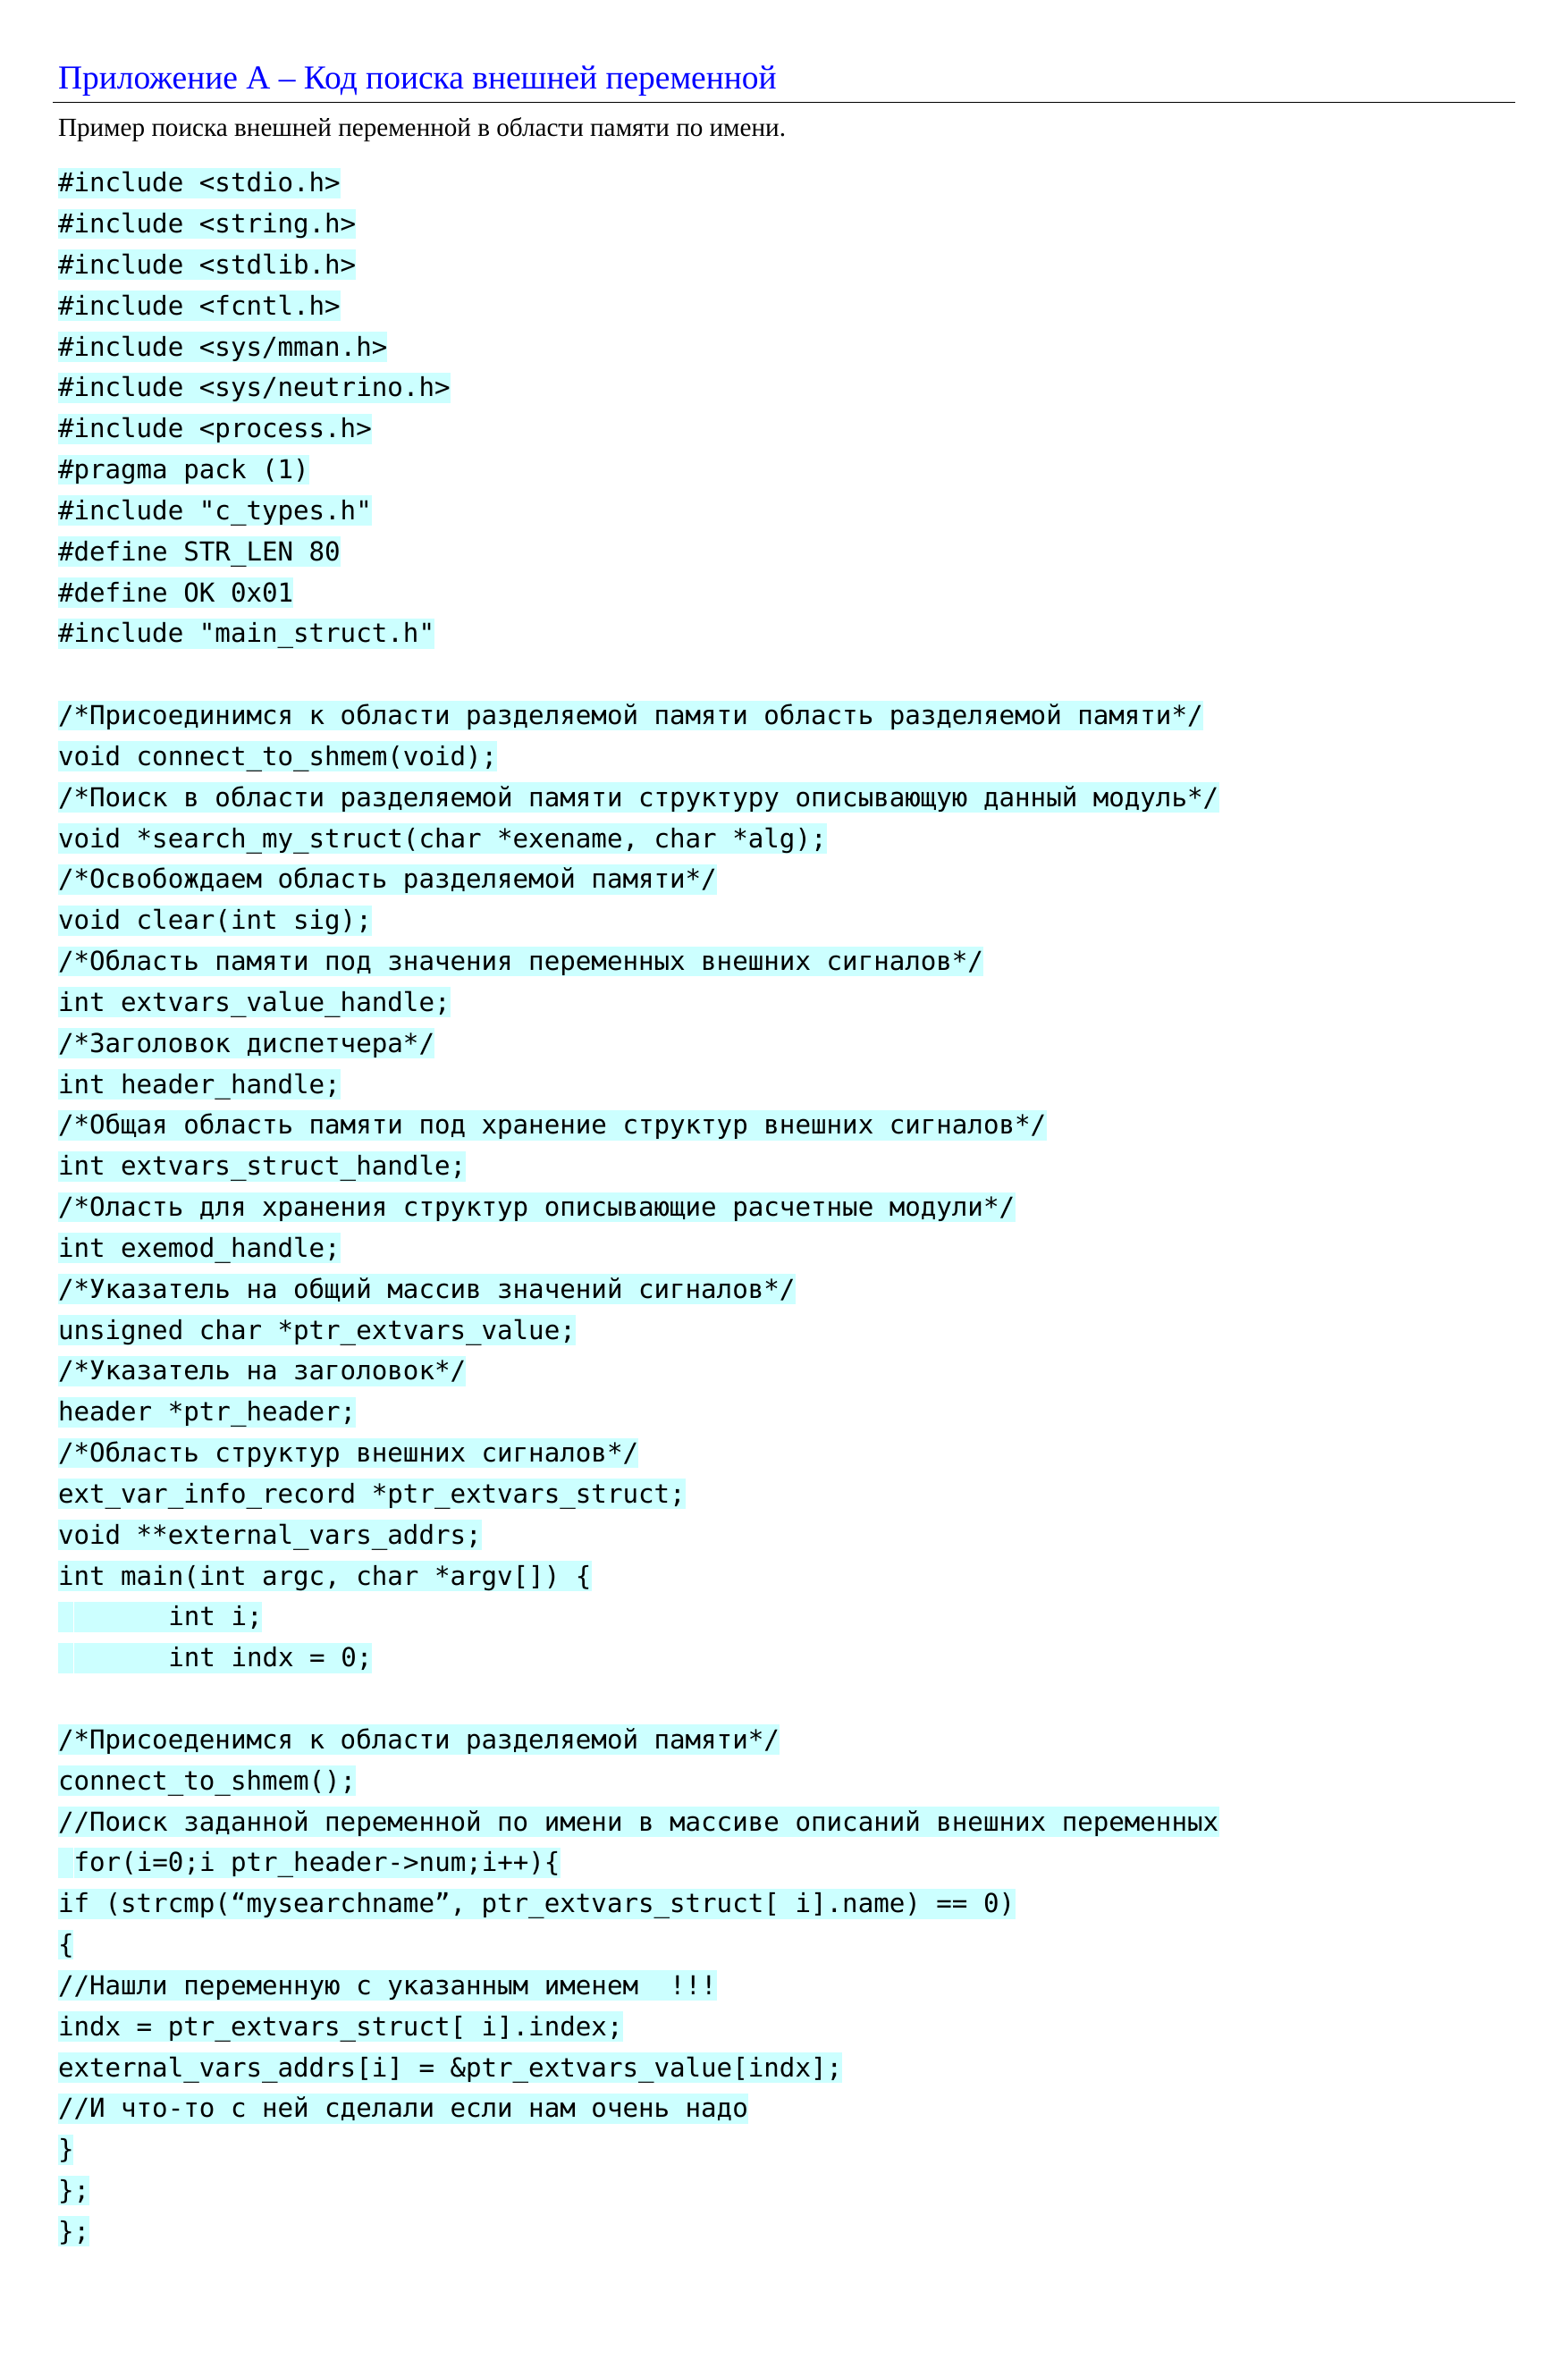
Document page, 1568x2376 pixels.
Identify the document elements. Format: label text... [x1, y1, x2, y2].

table_header Приложение А – Код поиска внешней переменной [53, 53, 1515, 102]
table_cell Пример поиска внешней переменной в области памяти по имени. #include <stdio.h> #include <string.h> #include <stdlib.h> #include <fcntl.h> #include <sys/mman.h> #include <sys/neutrino.h> #include <process.h> #pragma pack (1) #include "c_types.h" #define STR_LEN 80 #define OK 0x01 #include "main_struct.h" /*Присоединимся к области разделяемой памяти область разделяемой памяти*/ void connect_to_shmem(void); /*Поиск в области разделяемой памяти структуру описывающую данный модуль*/ void *search_my_struct(char *exename, char *alg); /*Освобождаем область разделяемой памяти*/ void clear(int sig); /*Область памяти под значения переменных внешних сигналов*/ int extvars_value_handle; /*Заголовок диспетчера*/ int header_handle; /*Общая область памяти под хранение структур внешних сигналов*/ int extvars_struct_handle; /*Оласть для хранения структур описывающие расчетные модули*/ int exemod_handle; /*Указатель на общий массив значений сигналов*/ unsigned char *ptr_extvars_value; /*Указатель на заголовок*/ header *ptr_header; /*Область структур внешних сигналов*/ ext_var_info_record *ptr_extvars_struct; void **external_vars_addrs; int main(int argc, char *argv[]) { int i; int indx = 0; /*Присоеденимся к области разделяемой памяти*/ connect_to_shmem(); //Поиск заданной переменной по имени в массиве описаний внешних переменных for(i=0;i ptr_header->num;i++){ if (strcmp(“mysearchname”, ptr_extvars_struct[ i].name) == 0) { //Нашли переменную с указанным именем !!! indx = ptr_extvars_struct[ i].index; external_vars_addrs[i] = &ptr_extvars_value[indx]; //И что-то с ней сделали если нам очень надо } }; }; [53, 103, 1515, 2298]
